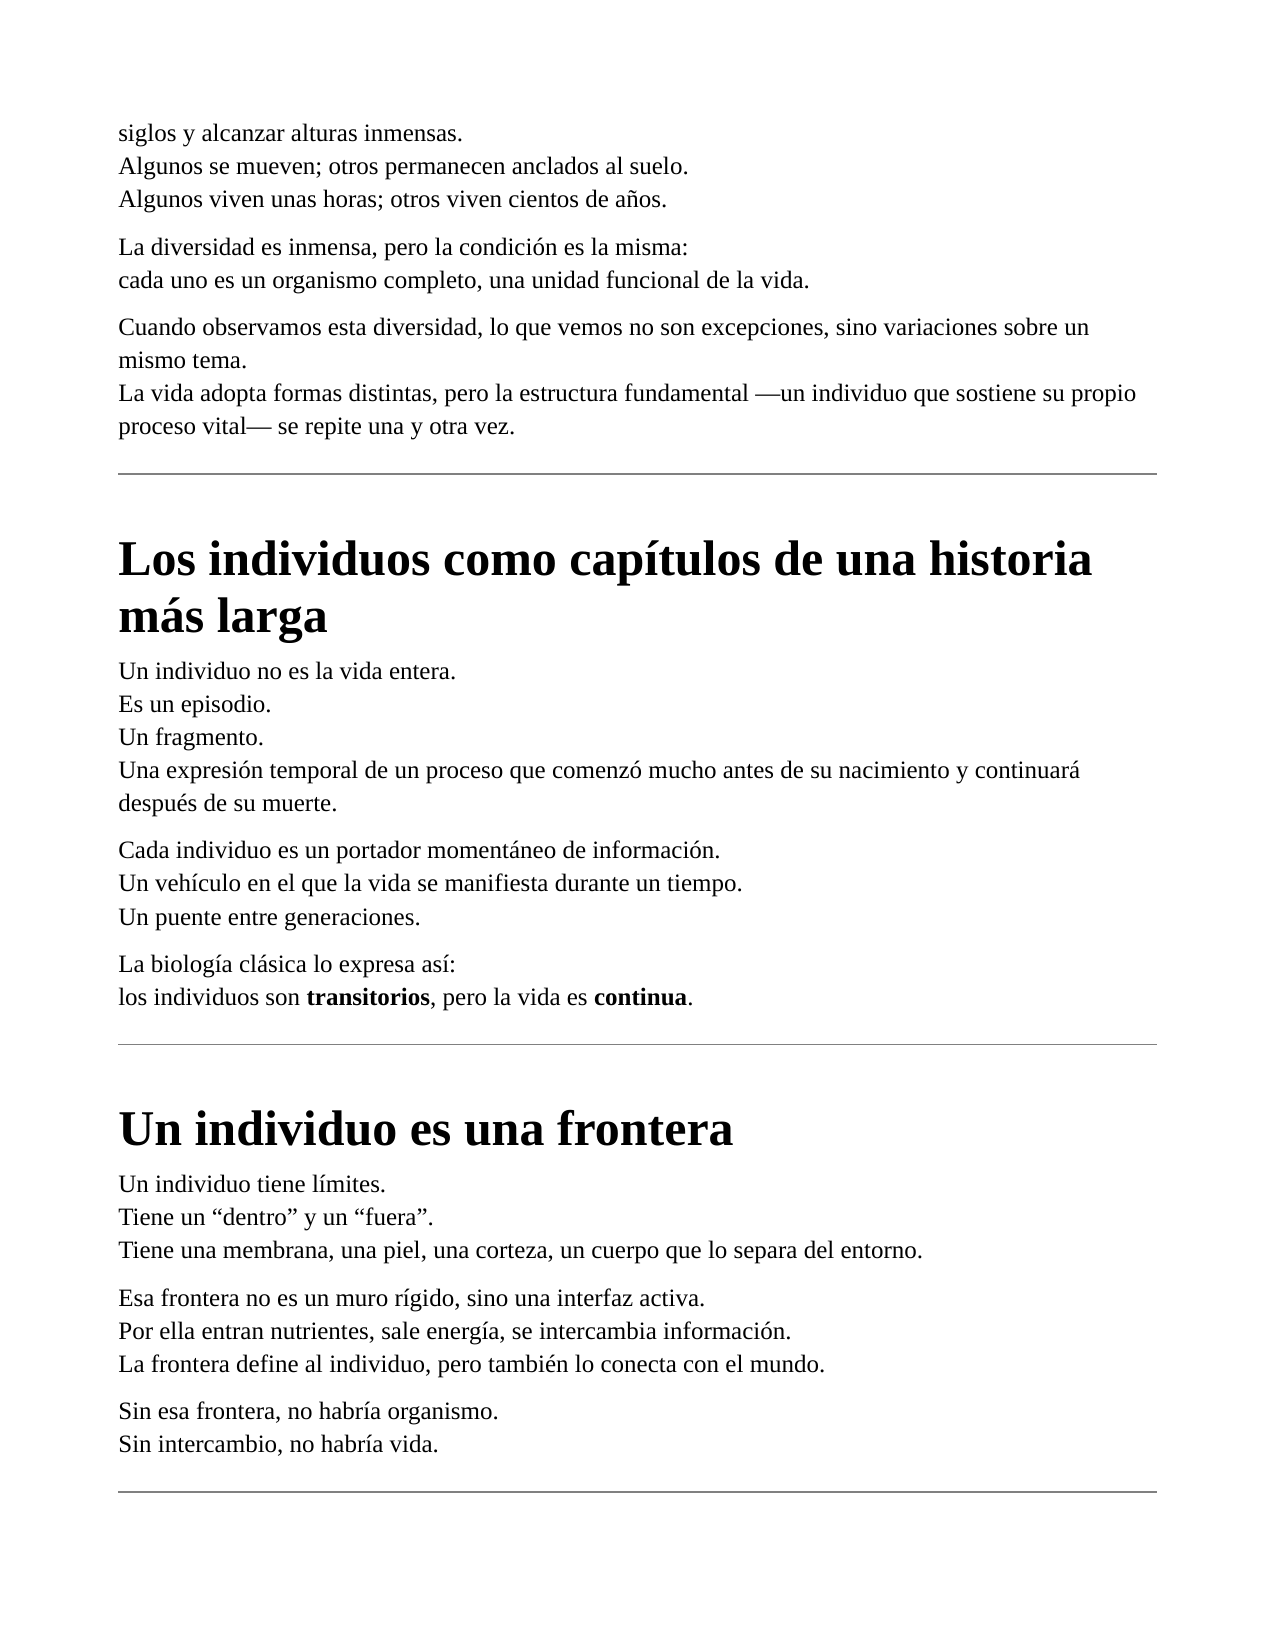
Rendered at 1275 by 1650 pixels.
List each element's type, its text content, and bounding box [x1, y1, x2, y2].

text Un individuo tiene límites. Tiene un “dentro” y un “fuera”. Tiene una membrana, una piel, una corteza, un cuerpo que lo separa del entorno. [118, 1169, 1157, 1264]
text Un individuo no es la vida entera. Es un episodio. Un fragmento. Una expresión temporal de un proceso que comenzó mucho antes de su nacimiento y continuará después de su muerte. [118, 656, 1157, 817]
text La diversidad es inmensa, pero la condición es la misma: cada uno es un organismo completo, una unidad funcional de la vida. [118, 232, 1157, 293]
text Cuando observamos esta diversidad, lo que vemos no son excepciones, sino variaciones sobre un mismo tema. La vida adopta formas distintas, pero la estructura fundamental —un individuo que sostiene su propio proceso vital— se repite una y otra vez. [118, 312, 1157, 440]
text Esa frontera no es un muro rígido, sino una interfaz activa. Por ella entran nutrientes, sale energía, se intercambia información. La frontera define al individuo, pero también lo conecta con el mundo. [118, 1283, 1157, 1377]
text siglos y alcanzar alturas inmensas. Algunos se mueven; otros permanecen anclados al suelo. Algunos viven unas horas; otros viven cientos de años. [118, 118, 1157, 213]
subtitle Los individuos como capítulos de una historia más larga [118, 528, 1157, 643]
subtitle Un individuo es una frontera [118, 1099, 1157, 1157]
text Cada individuo es un portador momentáneo de información. Un vehículo en el que la vida se manifiesta durante un tiempo. Un puente entre generaciones. [118, 836, 1157, 930]
text La biología clásica lo expresa así: los individuos son transitorios, pero la vida es continua. [118, 949, 1157, 1011]
text Sin esa frontera, no habría organismo. Sin intercambio, no habría vida. [118, 1396, 1157, 1458]
